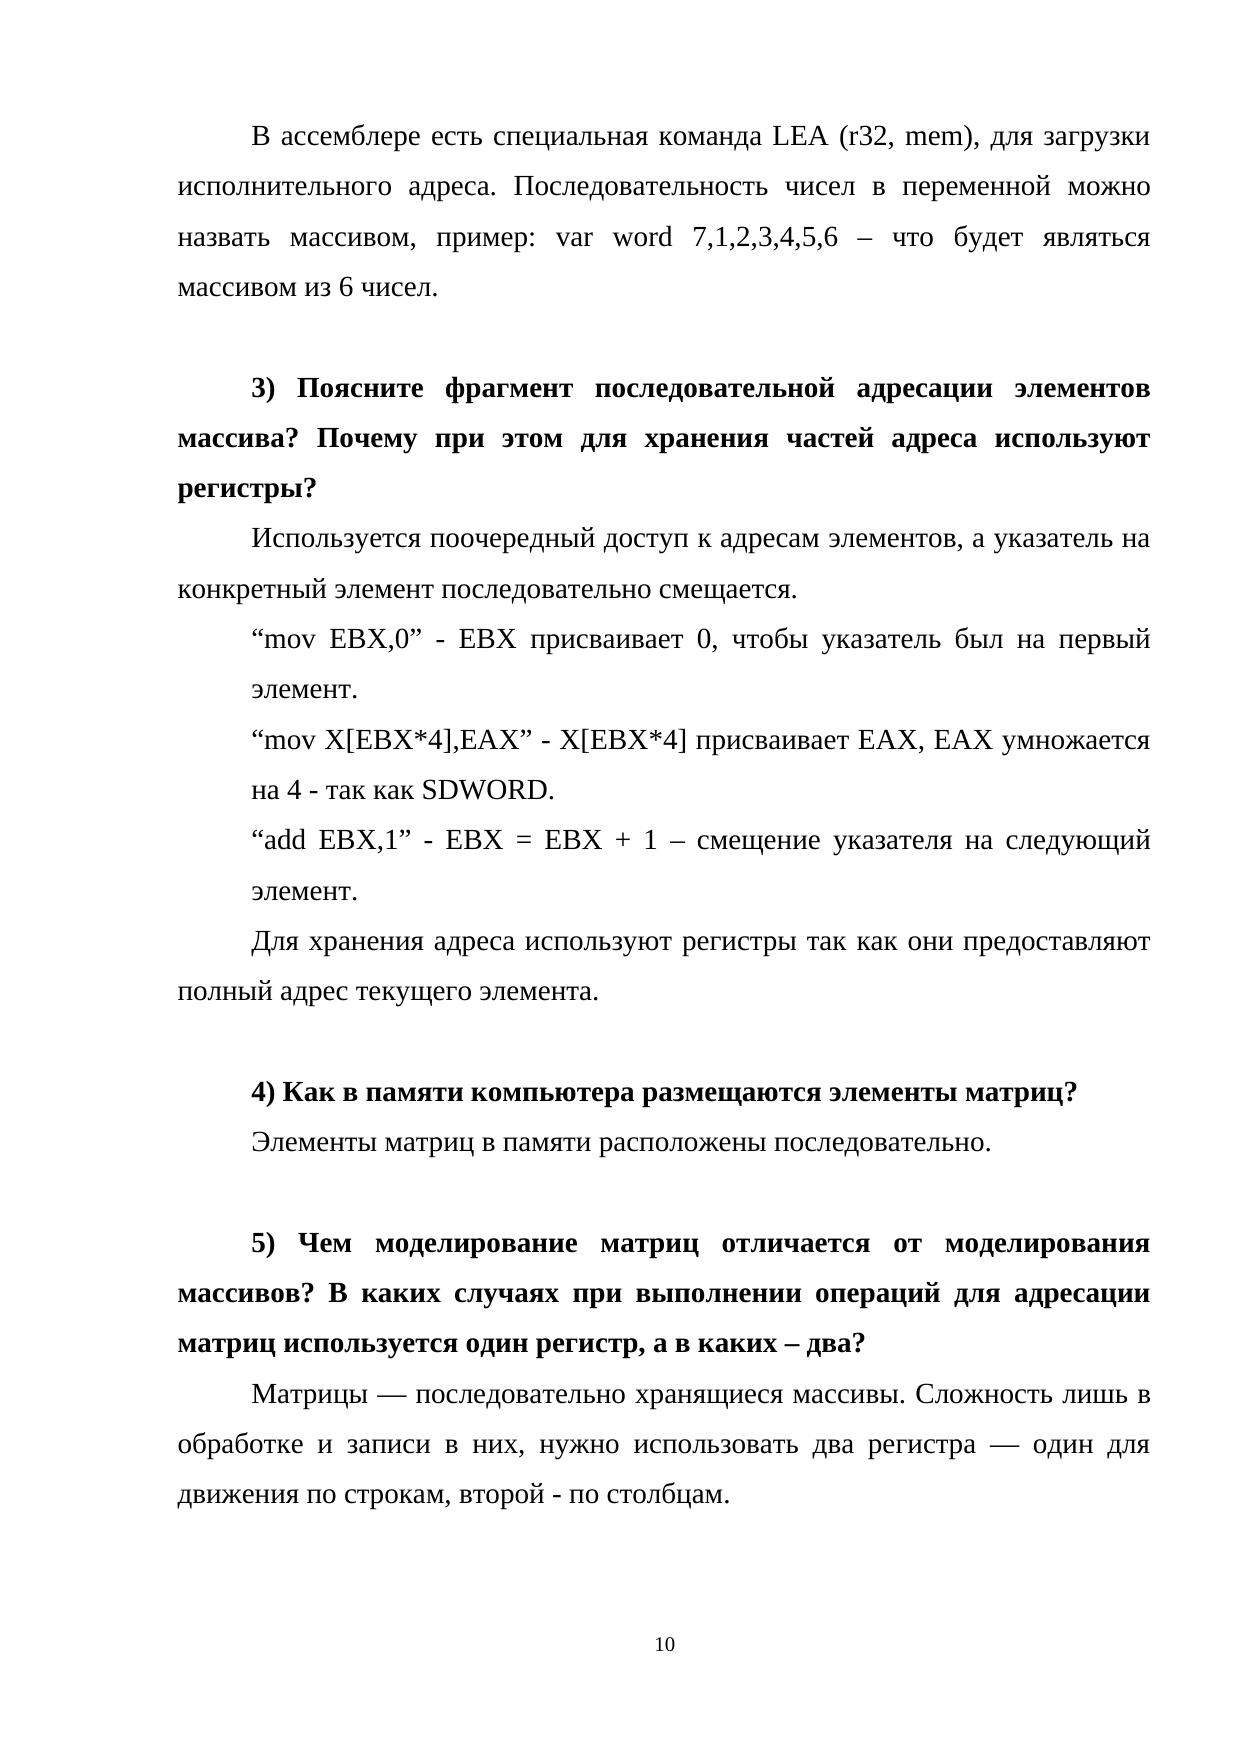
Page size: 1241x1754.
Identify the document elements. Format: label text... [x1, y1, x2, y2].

text Используется поочередный доступ к адресам элементов, а указатель на конкретный элемент последовательно смещается. [177, 521, 1152, 604]
text 5) Чем моделирование матриц отличается от моделирования массивов? В каких случаях при выполнении операций для адресации матриц используется один регистр, а в каких – два? [177, 1225, 1152, 1359]
text В ассемблере есть специальная команда LEA (r32, mem), для загрузки исполнительного адреса. Последовательность чисел в переменной можно назвать массивом, пример: var word 7,1,2,3,4,5,6 – что будет являться массивом из 6 чисел. [177, 118, 1152, 303]
text Для хранения адреса используют регистры так как они предоставляют полный адрес текущего элемента. [177, 923, 1152, 1007]
text “add EBX,1” - EBX = EBX + 1 – смещение указателя на следующий элемент. [251, 822, 1152, 906]
text Элементы матриц в памяти расположены последовательно. [177, 1124, 1152, 1158]
text “mov X[EBX*4],EAX” - X[EBX*4] присваивает EAX, EАХ умножается на 4 - так как SDWORD. [251, 722, 1152, 806]
text Матрицы — последовательно хранящиеся массивы. Сложность лишь в обработке и записи в них, нужно использовать два регистра — один для движения по строкам, второй - по столбцам. [177, 1376, 1152, 1510]
text 4) Как в памяти компьютера размещаются элементы матриц? [177, 1074, 1152, 1108]
text “mov EBX,0” - EBX присваивает 0, чтобы указатель был на первый элемент. [251, 621, 1152, 705]
text 3) Поясните фрагмент последовательной адресации элементов массива? Почему при этом для хранения частей адреса используют регистры? [177, 370, 1152, 504]
